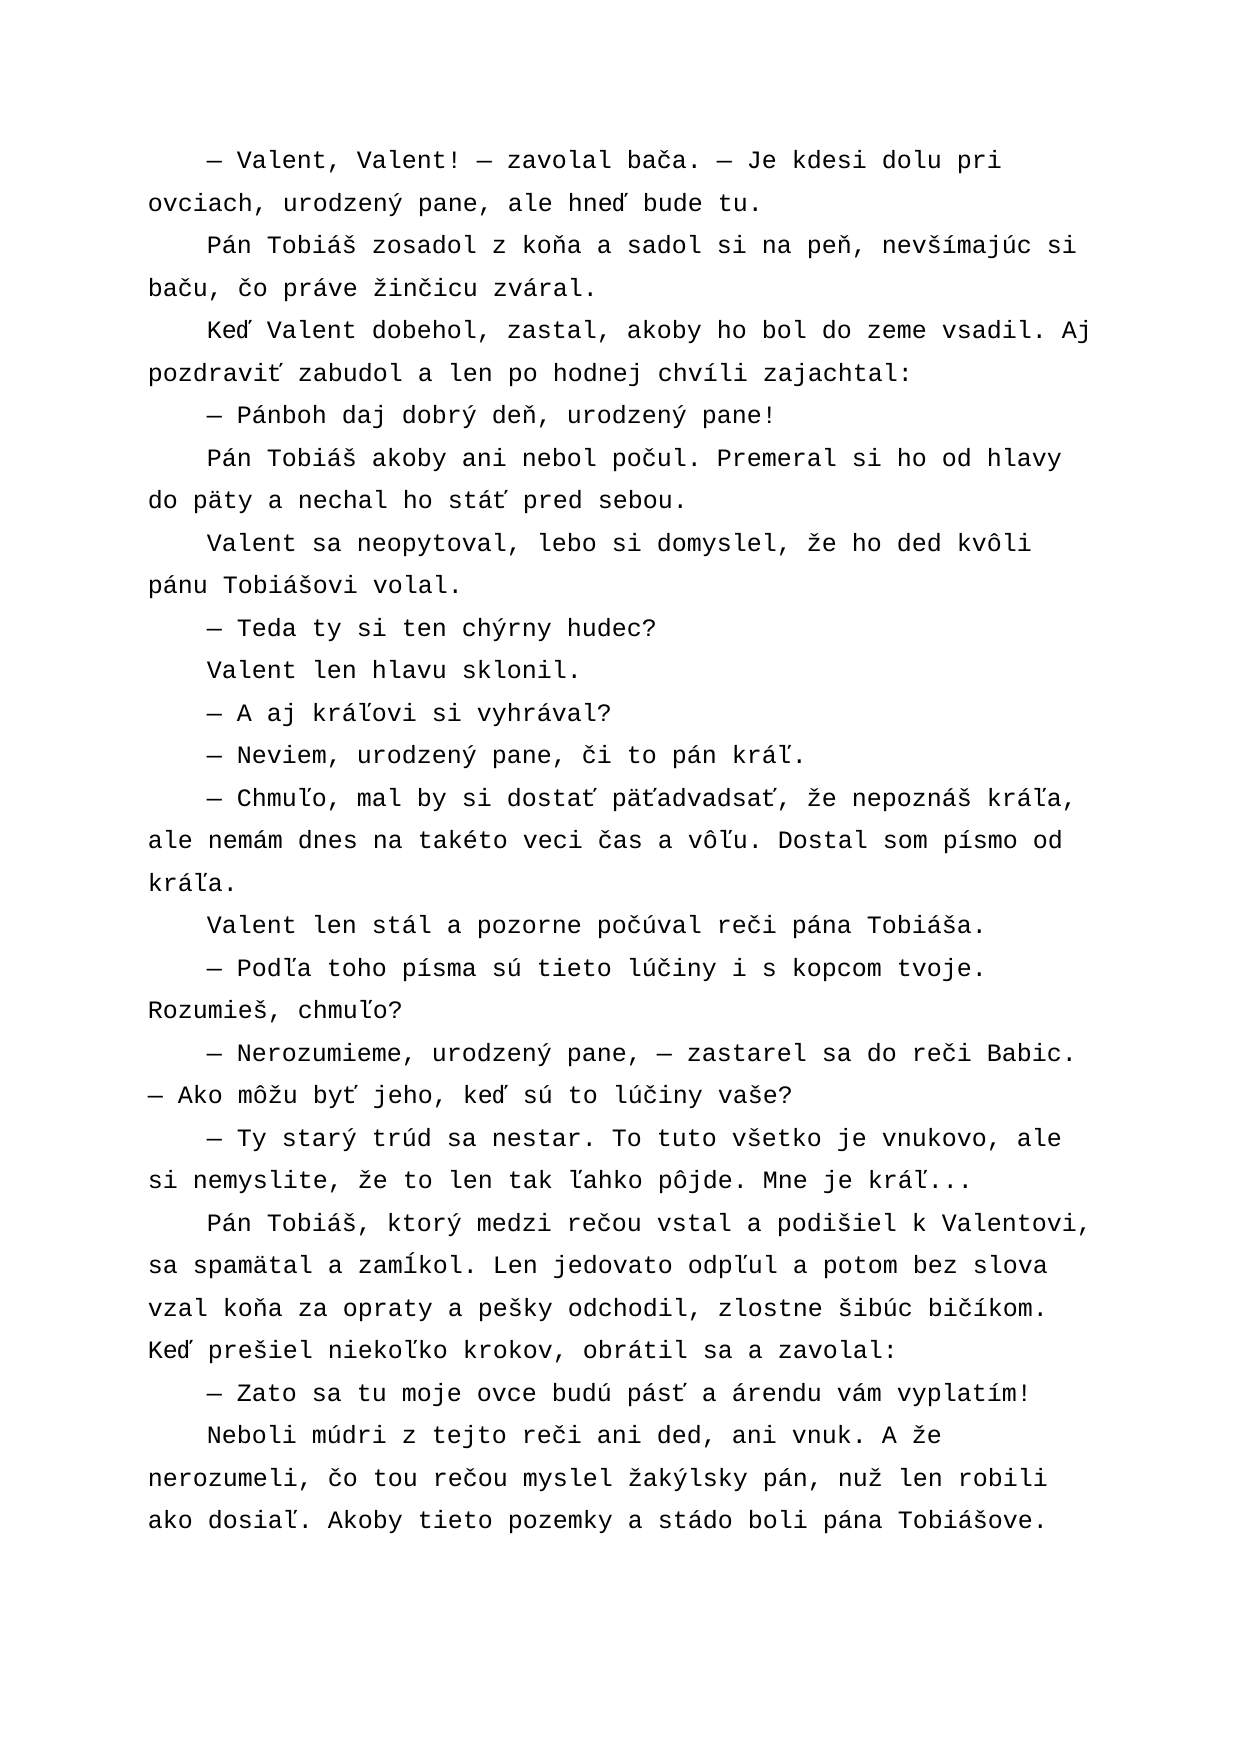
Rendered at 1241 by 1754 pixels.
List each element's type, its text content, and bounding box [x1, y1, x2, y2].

text — Teda ty si ten chýrny hudec? [148, 615, 1093, 643]
text Pán Tobiáš akoby ani nebol počul. Premeral si ho od hlavy do päty a nechal ho stáť pred sebou. [148, 445, 1093, 516]
text — Nerozumieme, urodzený pane, — zastarel sa do reči Babic. — Ako môžu byť jeho, keď sú to lúčiny vaše? [148, 1040, 1093, 1111]
text Pán Tobiáš zosadol z koňa a sadol si na peň, nevšímajúc si baču, čo práve žinčicu zváral. [148, 233, 1093, 303]
text Pán Tobiáš, ktorý medzi rečou vstal a podišiel k Valentovi, sa spamätal a zamĺkol. Len jedovato odpľul a potom bez slova vzal koňa za opraty a pešky odchodil, zlostne šibúc bičíkom. Keď prešiel niekoľko krokov, obrátil sa a zavolal: [148, 1210, 1093, 1366]
text Valent len hlavu sklonil. [148, 658, 1093, 686]
text — Neviem, urodzený pane, či to pán kráľ. [148, 743, 1093, 771]
text Valent len stál a pozorne počúval reči pána Tobiáša. [148, 913, 1093, 941]
text — Valent, Valent! — zavolal bača. — Je kdesi dolu pri ovciach, urodzený pane, ale hneď bude tu. [148, 148, 1093, 218]
text Keď Valent dobehol, zastal, akoby ho bol do zeme vsadil. Aj pozdraviť zabudol a len po hodnej chvíli zajachtal: [148, 318, 1093, 388]
text Neboli múdri z tejto reči ani ded, ani vnuk. A že nerozumeli, čo tou rečou myslel žakýlsky pán, nuž len robili ako dosiaľ. Akoby tieto pozemky a stádo boli pána Tobiášove. [148, 1423, 1093, 1536]
text — Zato sa tu moje ovce budú pásť a árendu vám vyplatím! [148, 1380, 1093, 1408]
text — Chmuľo, mal by si dostať päťadvadsať, že nepoznáš kráľa, ale nemám dnes na takéto veci čas a vôľu. Dostal som písmo od kráľa. [148, 785, 1093, 898]
text — A aj kráľovi si vyhrával? [148, 700, 1093, 728]
text — Ty starý trúd sa nestar. To tuto všetko je vnukovo, ale si nemyslite, že to len tak ľahko pôjde. Mne je kráľ... [148, 1125, 1093, 1196]
text — Podľa toho písma sú tieto lúčiny i s kopcom tvoje. Rozumieš, chmuľo? [148, 955, 1093, 1026]
text Valent sa neopytoval, lebo si domyslel, že ho ded kvôli pánu Tobiášovi volal. [148, 530, 1093, 601]
text — Pánboh daj dobrý deň, urodzený pane! [148, 403, 1093, 431]
